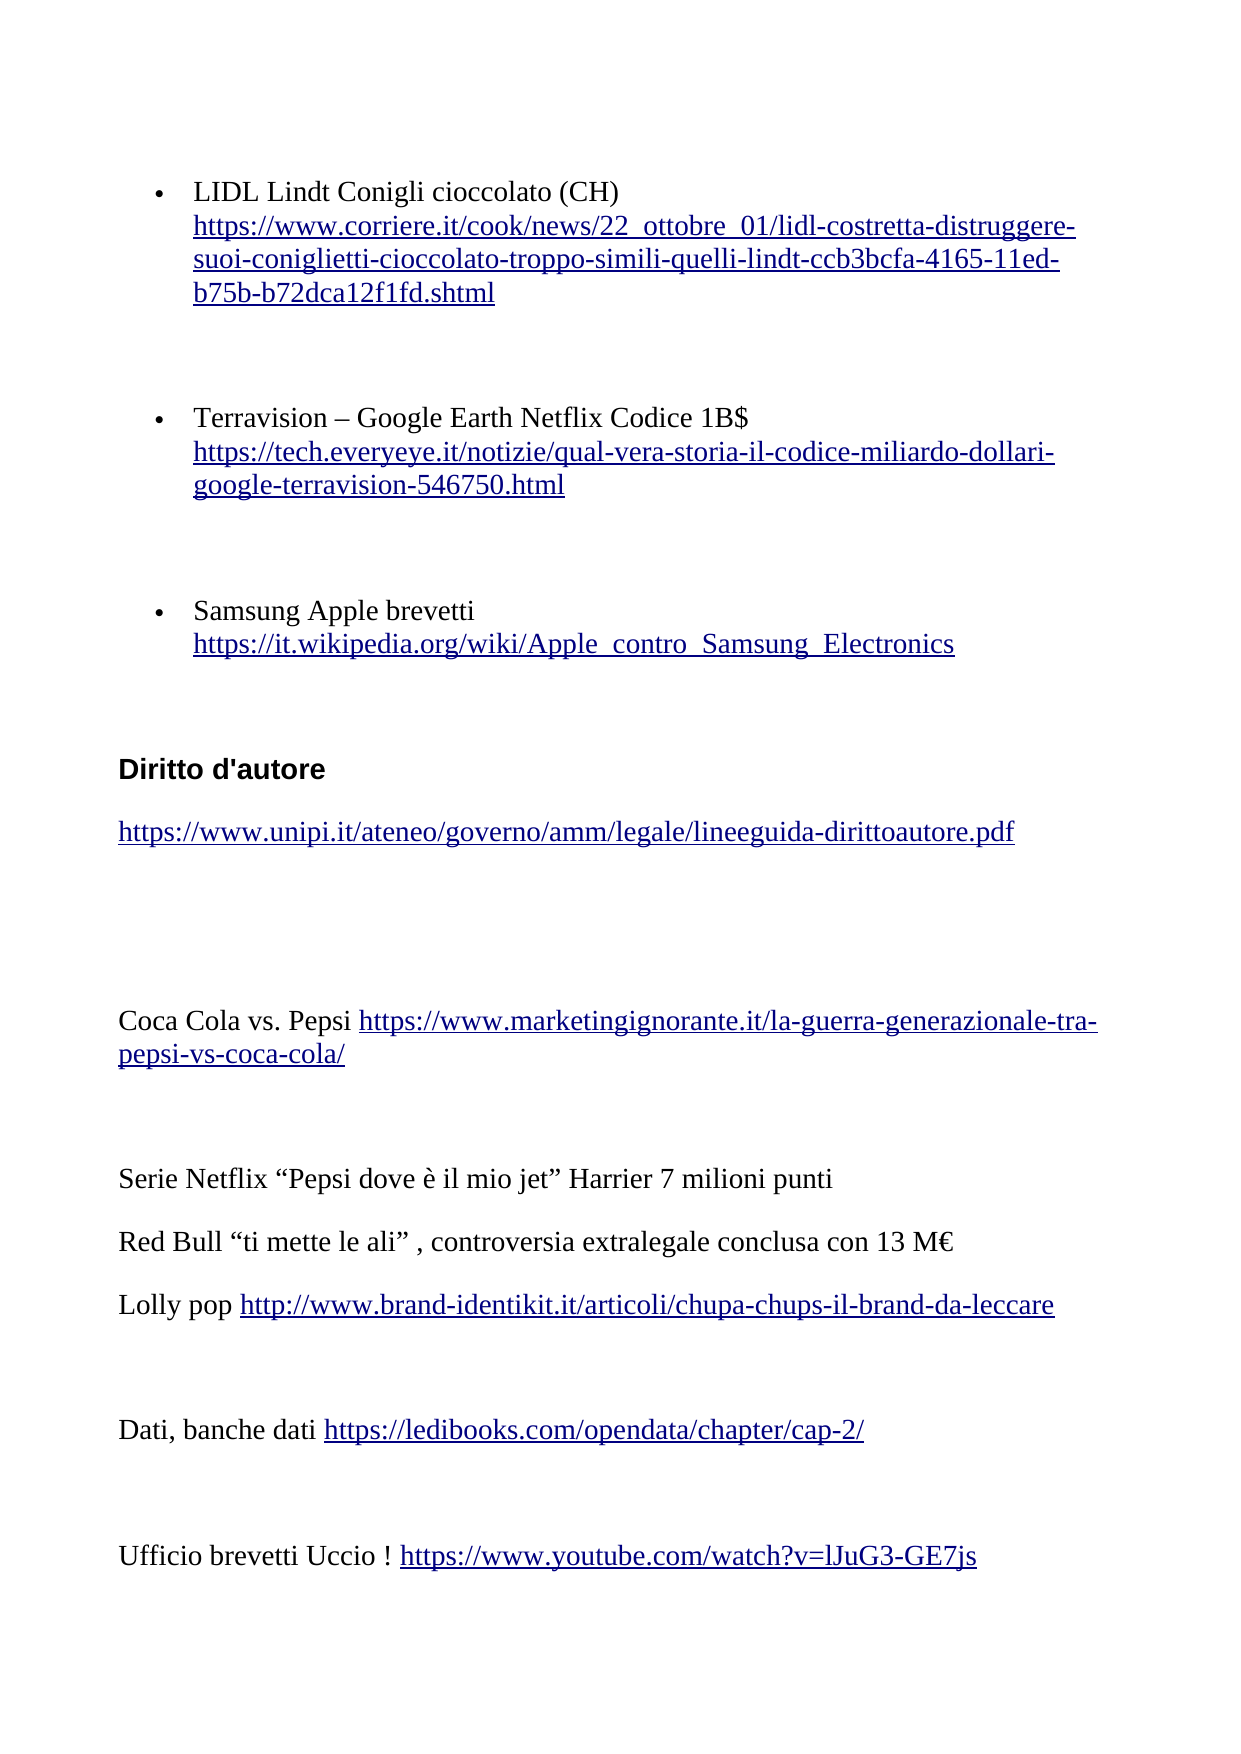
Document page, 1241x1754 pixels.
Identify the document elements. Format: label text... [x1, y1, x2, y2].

text Dati, banche dati https://ledibooks.com/opendata/chapter/cap-2/ [118, 1412, 1122, 1446]
text https://www.unipi.it/ateneo/governo/amm/legale/lineeguida-dirittoautore.pdf [118, 814, 1122, 848]
list Samsung Apple brevetti https://it.wikipedia.org/wiki/Apple_contro_Samsung_Electronics [156, 593, 1122, 660]
text Coca Cola vs. Pepsi https://www.marketingignorante.it/la-guerra-generazionale-tra-pepsi-vs-coca-cola/ [118, 1003, 1122, 1070]
list LIDL Lindt Conigli cioccolato (CH) https://www.corriere.it/cook/news/22_ottobre_01/lidl-costretta-distruggere-suoi-coniglietti-cioccolato-troppo-simili-quelli-lindt-ccb3bcfa-4165-11ed-b75b-b72dca12f1fd.shtml [156, 174, 1122, 308]
text Lolly pop http://www.brand-identikit.it/articoli/chupa-chups-il-brand-da-leccare [118, 1287, 1122, 1321]
text Ufficio brevetti Uccio ! https://www.youtube.com/watch?v=lJuG3-GE7js [118, 1538, 1122, 1571]
text Serie Netflix “Pepsi dove è il mio jet” Harrier 7 milioni punti [118, 1162, 1122, 1195]
text Diritto d'autore [118, 752, 1122, 785]
text Red Bull “ti mette le ali” , controversia extralegale conclusa con 13 M€ [118, 1224, 1122, 1258]
list Terravision – Google Earth Netflix Codice 1B$ https://tech.everyeye.it/notizie/qual-vera-storia-il-codice-miliardo-dollari-google-terravision-546750.html [156, 400, 1122, 501]
